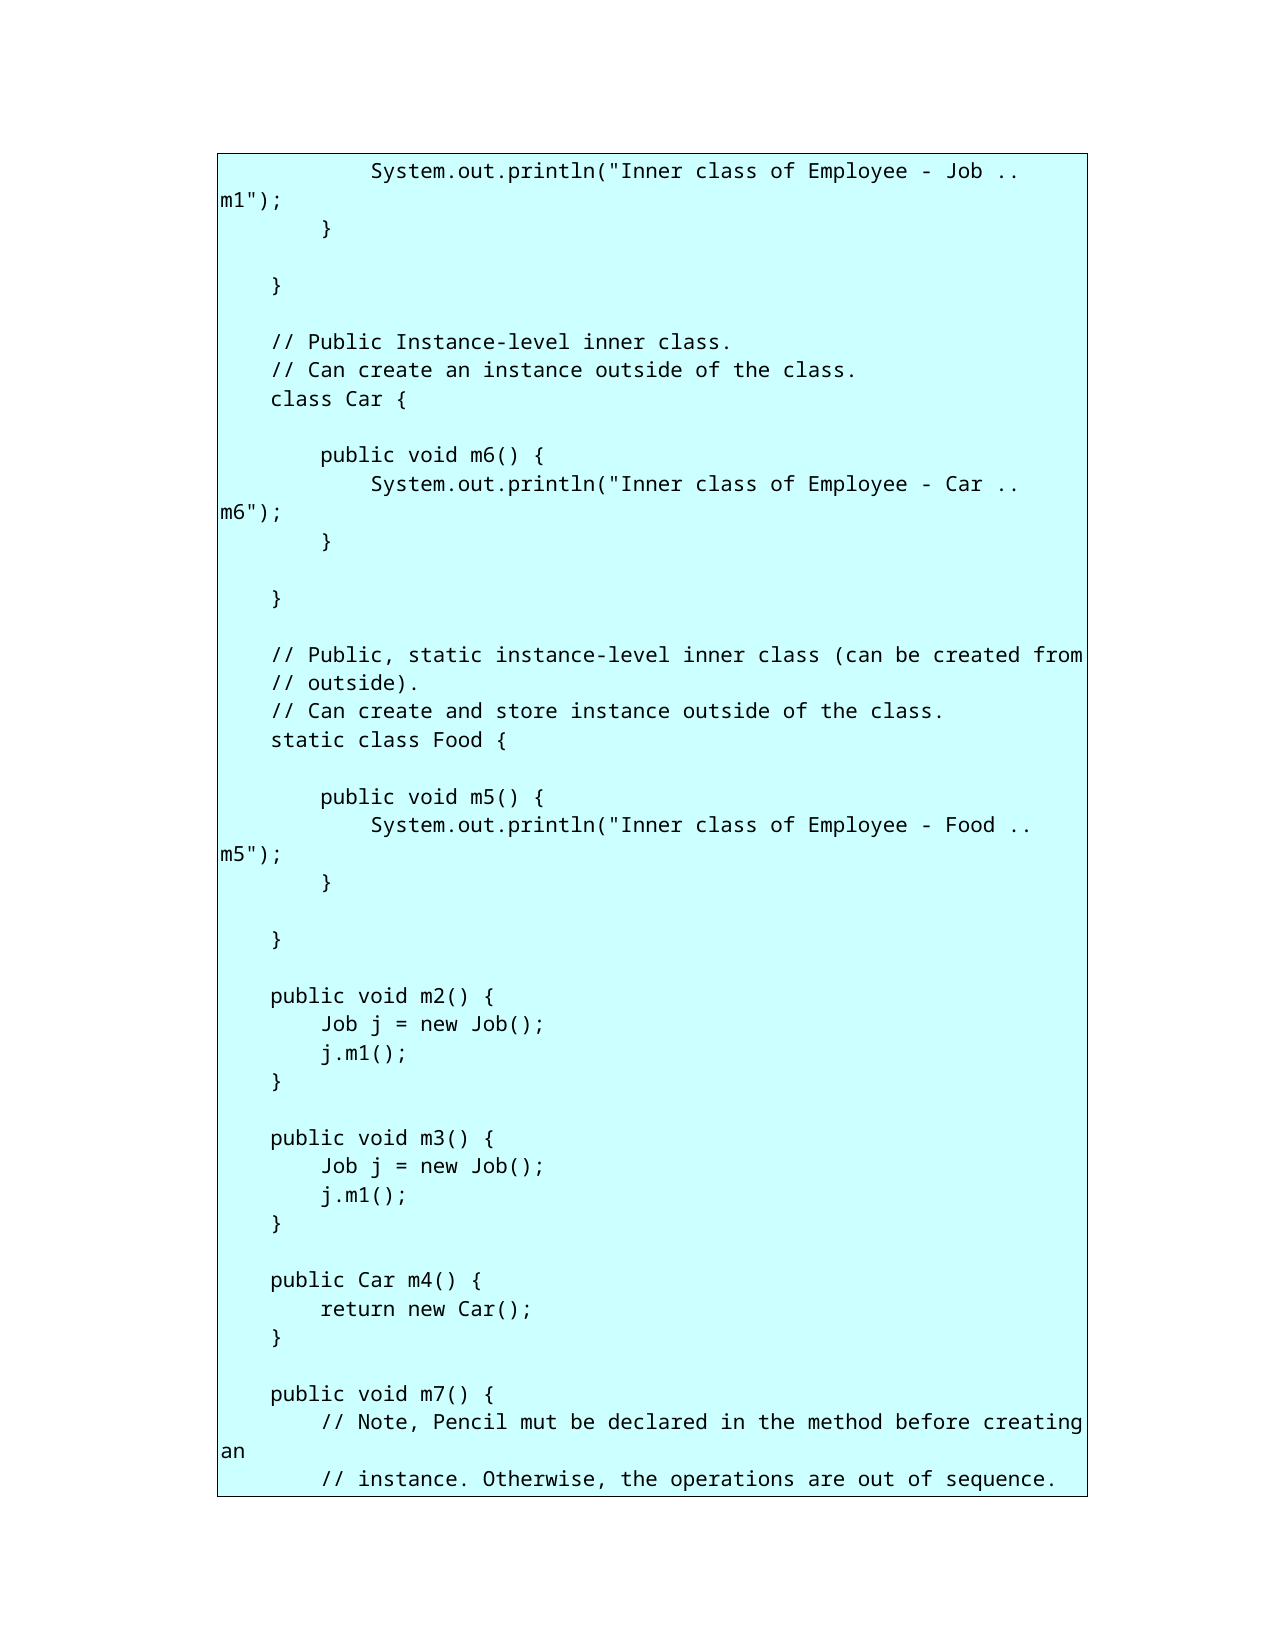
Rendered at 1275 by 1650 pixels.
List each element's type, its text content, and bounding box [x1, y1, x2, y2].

text System.out.println("Inner class of Employee - Job .. m1"); } } // Public Instance-level inner class. // Can create an instance outside of the class. class Car { public void m6() { System.out.println("Inner class of Employee - Car .. m6"); } } // Public, static instance-level inner class (can be created from // outside). // Can create and store instance outside of the class. static class Food { public void m5() { System.out.println("Inner class of Employee - Food .. m5"); } } public void m2() { Job j = new Job(); j.m1(); } public void m3() { Job j = new Job(); j.m1(); } public Car m4() { return new Car(); } public void m7() { // Note, Pencil mut be declared in the method before creating an // instance. Otherwise, the operations are out of sequence. [218, 154, 1087, 1496]
